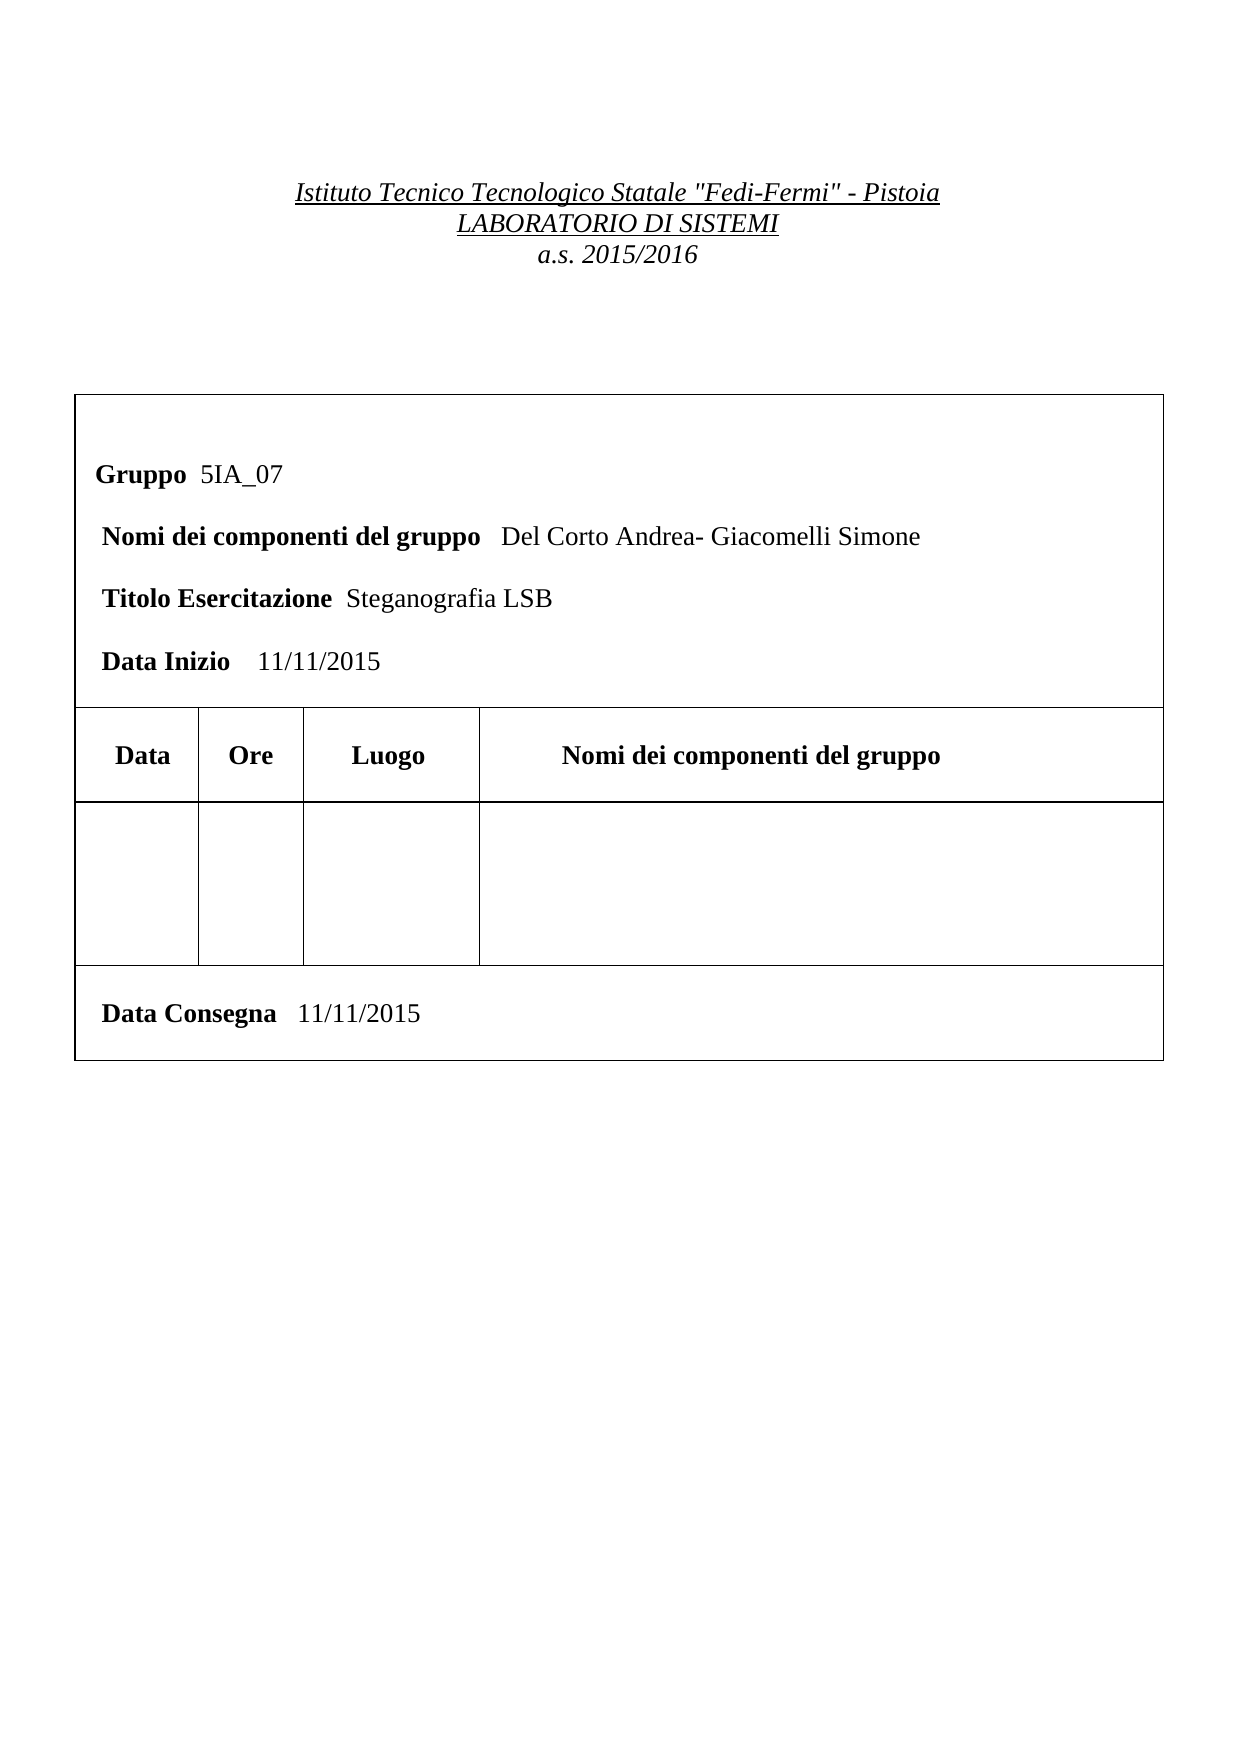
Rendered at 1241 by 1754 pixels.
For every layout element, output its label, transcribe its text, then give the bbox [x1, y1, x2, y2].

table_cell Ore [199, 708, 303, 801]
table_cell Nomi dei componenti del gruppo [480, 708, 1163, 801]
table_cell Data Consegna 11/11/2015 [76, 966, 1163, 1060]
table_cell Data [76, 708, 198, 801]
text LABORATORIO DI SISTEMI [75, 207, 1162, 239]
table_cell [76, 803, 198, 965]
table_cell [480, 803, 1163, 965]
text a.s. 2015/2016 [75, 239, 1162, 270]
text Istituto Tecnico Tecnologico Statale "Fedi-Fermi" - Pistoia [75, 176, 1162, 207]
table_cell [199, 803, 303, 965]
table_header Gruppo 5IA_07 Nomi dei componenti del gruppo Del Corto Andrea- Giacomelli Simone Titolo Esercitazione Steganografia LSB Data Inizio 11/11/2015 [76, 395, 1163, 707]
table_cell [304, 803, 479, 965]
table_cell Luogo [304, 708, 479, 801]
